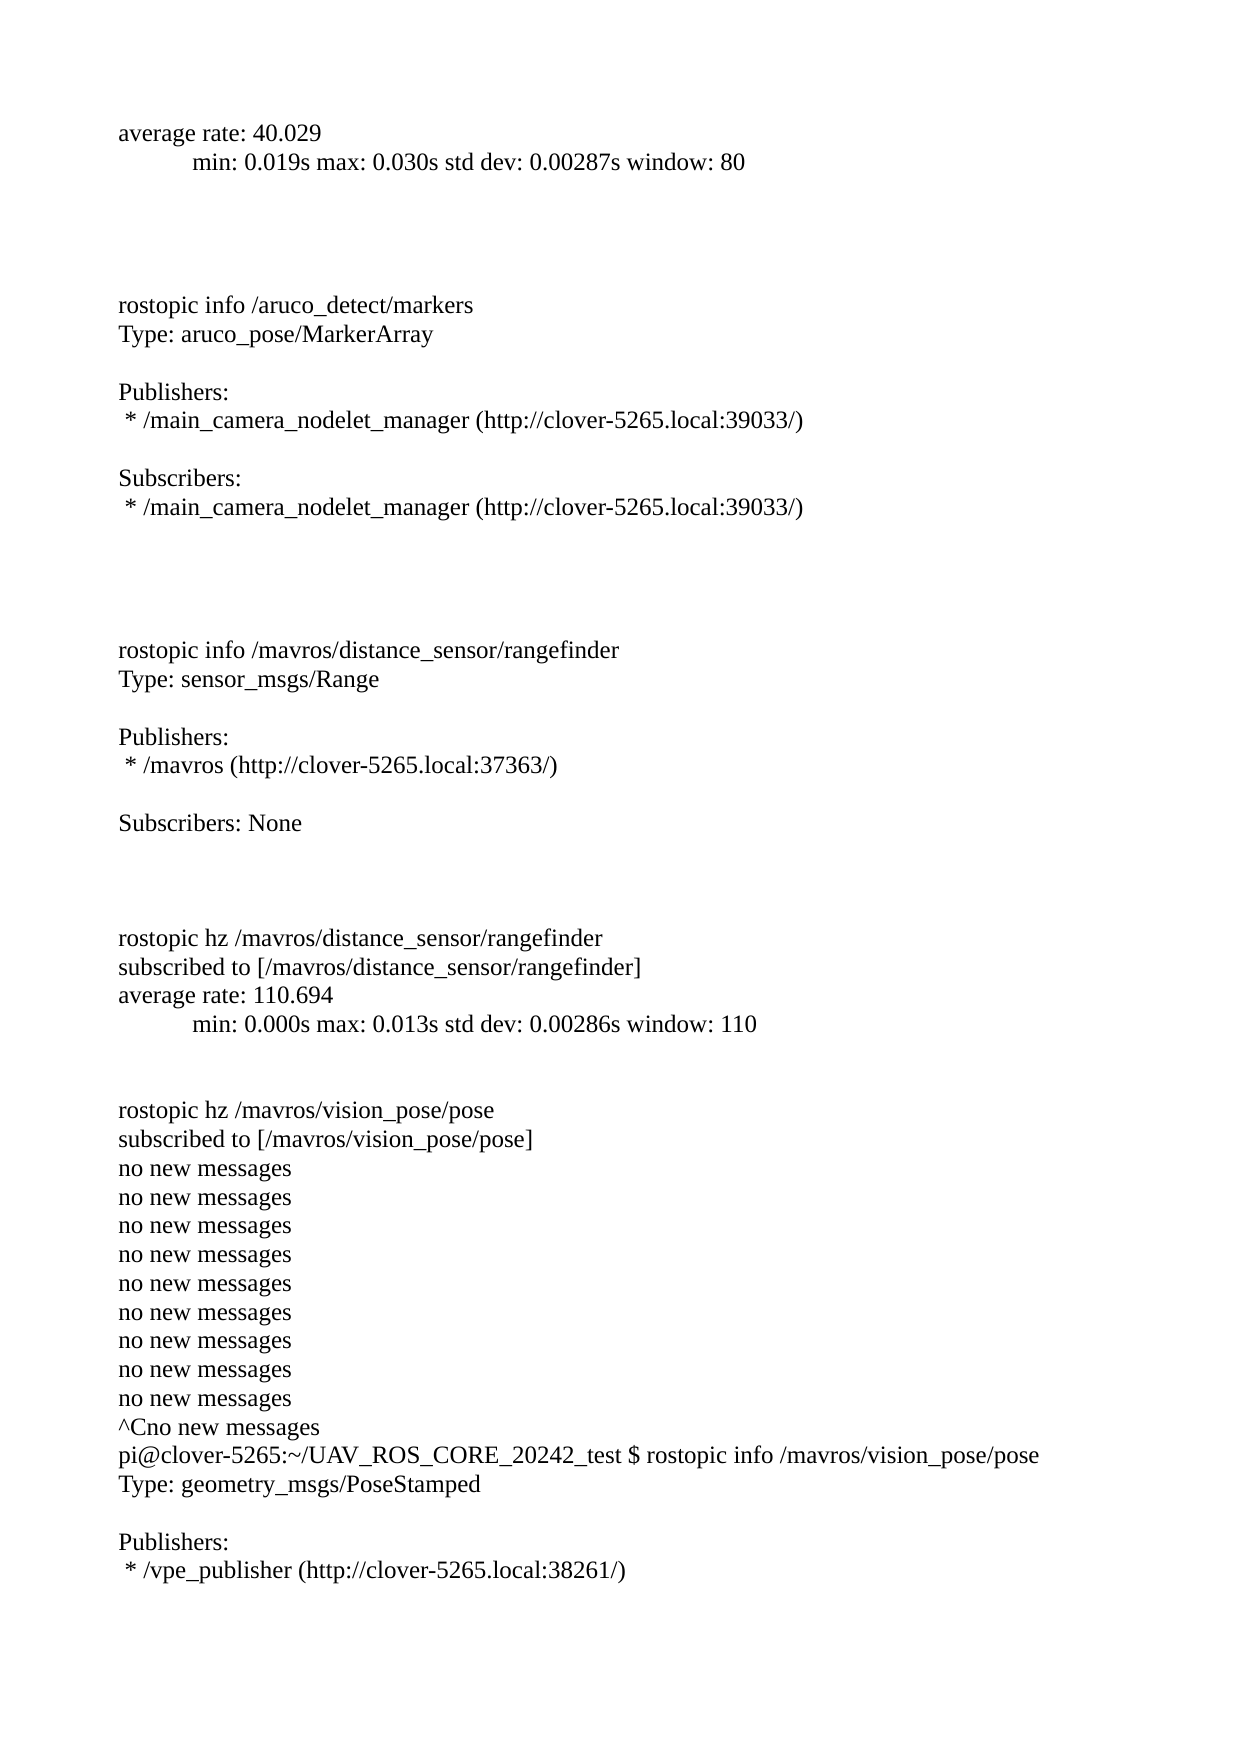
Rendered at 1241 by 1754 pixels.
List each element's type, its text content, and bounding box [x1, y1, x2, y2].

text * /main_camera_nodelet_manager (http://clover-5265.local:39033/) [118, 492, 1122, 521]
text no new messages [118, 1239, 1122, 1268]
text rostopic info /aruco_detect/markers [118, 291, 1122, 319]
text no new messages [118, 1211, 1122, 1239]
text rostopic hz /mavros/vision_pose/pose [118, 1096, 1122, 1124]
text average rate: 110.694 [118, 981, 1122, 1009]
text Publishers: [118, 1527, 1122, 1556]
text * /mavros (http://clover-5265.local:37363/) [118, 751, 1122, 779]
text min: 0.019s max: 0.030s std dev: 0.00287s window: 80 [118, 147, 1122, 176]
text Publishers: [118, 377, 1122, 406]
text min: 0.000s max: 0.013s std dev: 0.00286s window: 110 [118, 1009, 1122, 1038]
text average rate: 40.029 [118, 118, 1122, 147]
text no new messages [118, 1153, 1122, 1182]
text * /vpe_publisher (http://clover-5265.local:38261/) [118, 1556, 1122, 1584]
text Type: geometry_msgs/PoseStamped [118, 1469, 1122, 1498]
text no new messages [118, 1268, 1122, 1297]
text ^Cno new messages [118, 1412, 1122, 1441]
text Type: aruco_pose/MarkerArray [118, 319, 1122, 348]
text Subscribers: None [118, 808, 1122, 837]
text * /main_camera_nodelet_manager (http://clover-5265.local:39033/) [118, 406, 1122, 434]
text no new messages [118, 1326, 1122, 1354]
text no new messages [118, 1297, 1122, 1326]
text no new messages [118, 1354, 1122, 1383]
text rostopic hz /mavros/distance_sensor/rangefinder [118, 923, 1122, 952]
text no new messages [118, 1182, 1122, 1211]
text no new messages [118, 1383, 1122, 1412]
text subscribed to [/mavros/vision_pose/pose] [118, 1124, 1122, 1153]
text Subscribers: [118, 463, 1122, 492]
text rostopic info /mavros/distance_sensor/rangefinder [118, 636, 1122, 664]
text pi@clover-5265:~/UAV_ROS_CORE_20242_test $ rostopic info /mavros/vision_pose/pose [118, 1441, 1122, 1469]
text subscribed to [/mavros/distance_sensor/rangefinder] [118, 952, 1122, 981]
text Type: sensor_msgs/Range [118, 664, 1122, 693]
text Publishers: [118, 722, 1122, 751]
